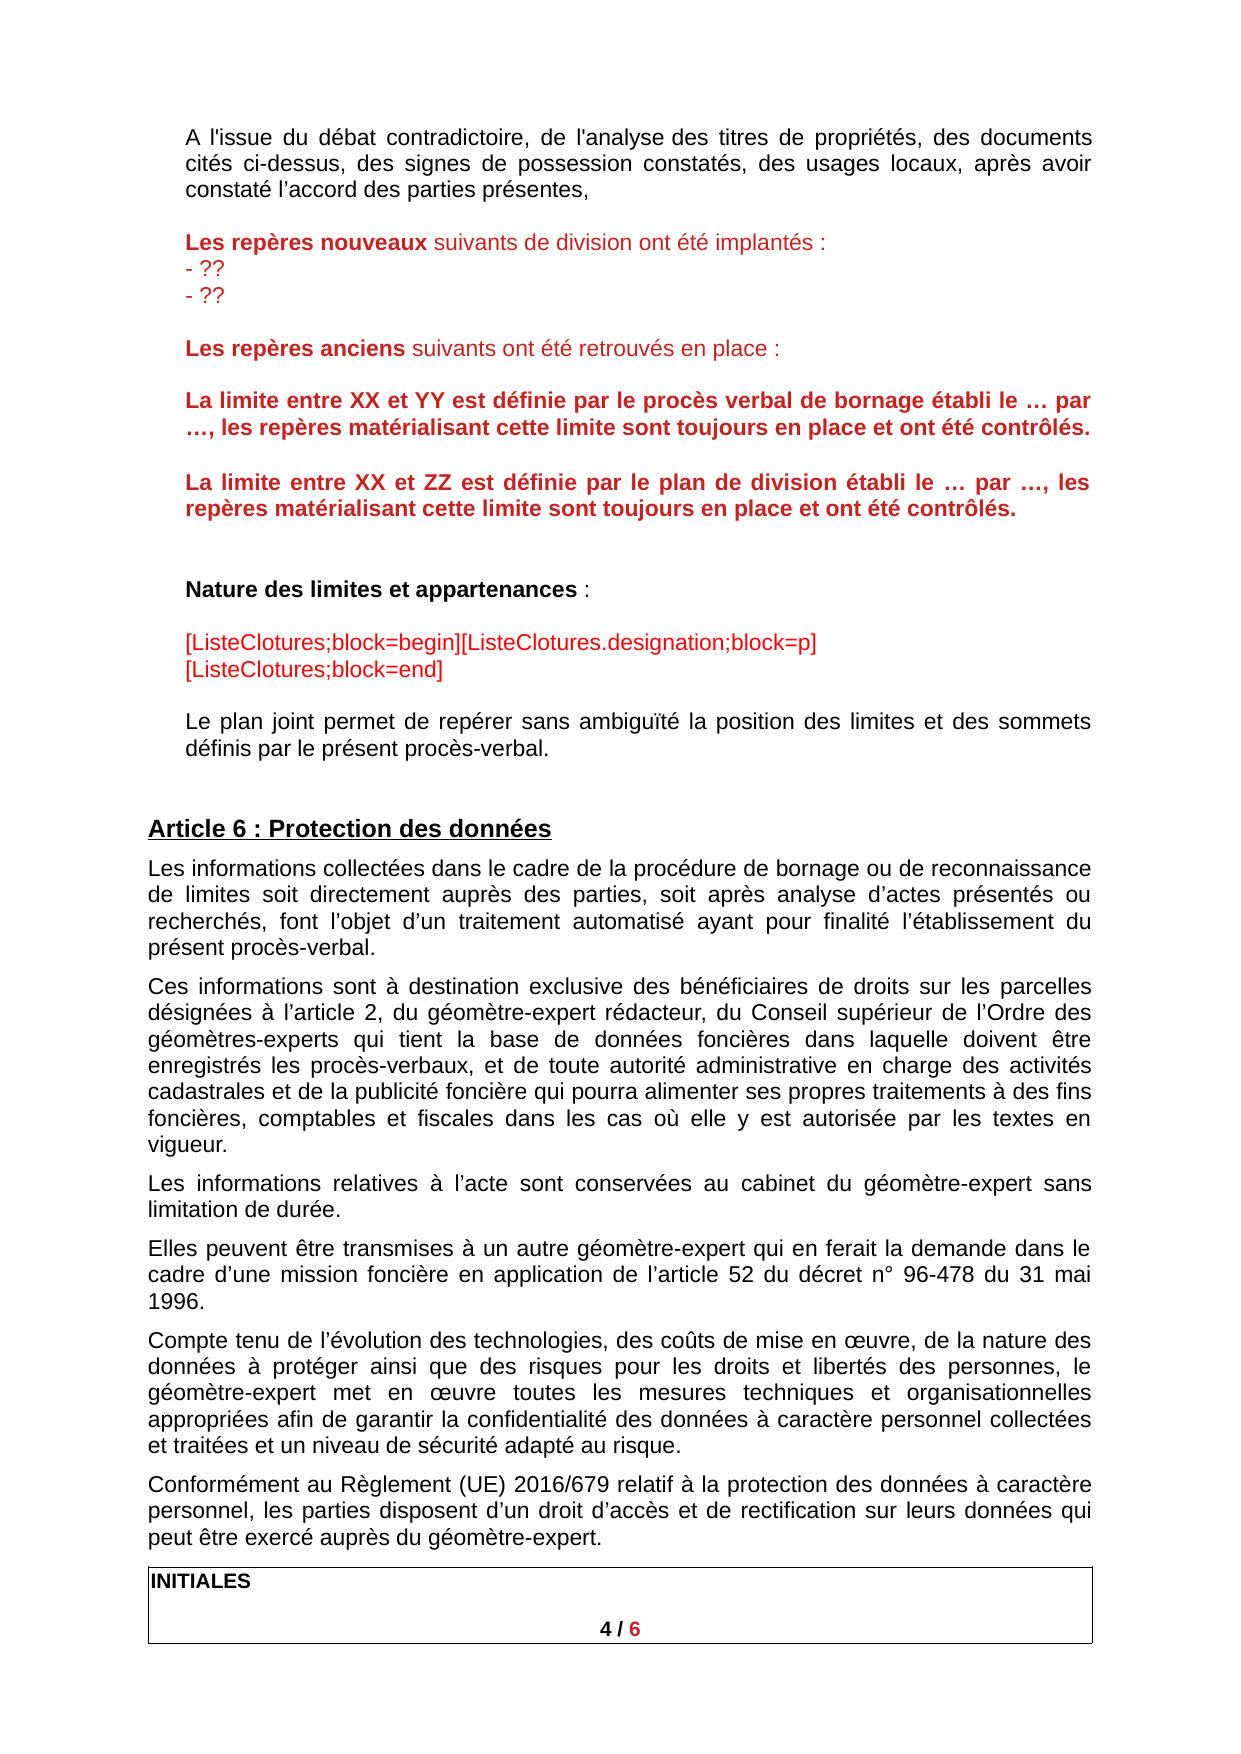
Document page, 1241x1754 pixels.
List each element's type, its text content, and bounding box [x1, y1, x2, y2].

text A l'issue du débat contradictoire, de l'analyse des titres de propriétés, des documents cités ci-dessus, des signes de possession constatés, des usages locaux, après avoir constaté l’accord des parties présentes, [185, 124, 1092, 203]
text Le plan joint permet de repérer sans ambiguïté la position des limites et des sommets définis par le présent procès-verbal. [185, 708, 1092, 761]
text [ListeClotures;block=begin][ListeClotures.designation;block=p] [185, 629, 1092, 656]
text [ListeClotures;block=end] [185, 656, 1092, 682]
text Compte tenu de l’évolution des technologies, des coûts de mise en œuvre, de la nature des données à protéger ainsi que des risques pour les droits et libertés des personnes, le géomètre-expert met en œuvre toutes les mesures techniques et organisationnelles appropriées afin de garantir la confidentialité des données à caractère personnel collectées et traitées et un niveau de sécurité adapté au risque. [148, 1327, 1092, 1458]
text - ?? [185, 255, 1092, 282]
text Nature des limites et appartenances : [185, 576, 1092, 603]
text Conformément au Règlement (UE) 2016/679 relatif à la protection des données à caractère personnel, les parties disposent d’un droit d’accès et de rectification sur leurs données qui peut être exercé auprès du géomètre-expert. [148, 1471, 1092, 1550]
text Ces informations sont à destination exclusive des bénéficiaires de droits sur les parcelles désignées à l’article 2, du géomètre-expert rédacteur, du Conseil supérieur de l’Ordre des géomètres-experts qui tient la base de données foncières dans laquelle doivent être enregistrés les procès-verbaux, et de toute autorité administrative en charge des activités cadastrales et de la publicité foncière qui pourra alimenter ses propres traitements à des fins foncières, comptables et fiscales dans les cas où elle y est autorisée par les textes en vigueur. [148, 973, 1092, 1157]
text Article 6 : Protection des données [148, 814, 1092, 842]
text La limite entre XX et YY est définie par le procès verbal de bornage établi le … par …, les repères matérialisant cette limite sont toujours en place et ont été contrôlés. [185, 387, 1092, 440]
text Les repères nouveaux suivants de division ont été implantés : [185, 229, 1092, 255]
text Elles peuvent être transmises à un autre géomètre-expert qui en ferait la demande dans le cadre d’une mission foncière en application de l’article 52 du décret n° 96-478 du 31 mai 1996. [148, 1235, 1092, 1314]
text Les repères anciens suivants ont été retrouvés en place : [185, 334, 1092, 361]
text Les informations collectées dans le cadre de la procédure de bornage ou de reconnaissance de limites soit directement auprès des parties, soit après analyse d’actes présentés ou recherchés, font l’objet d’un traitement automatisé ayant pour finalité l’établissement du présent procès-verbal. [148, 855, 1092, 960]
text - ?? [185, 282, 1092, 308]
text Les informations relatives à l’acte sont conservées au cabinet du géomètre-expert sans limitation de durée. [148, 1170, 1092, 1222]
text La limite entre XX et ZZ est définie par le plan de division établi le … par …, les repères matérialisant cette limite sont toujours en place et ont été contrôlés. [185, 469, 1092, 521]
